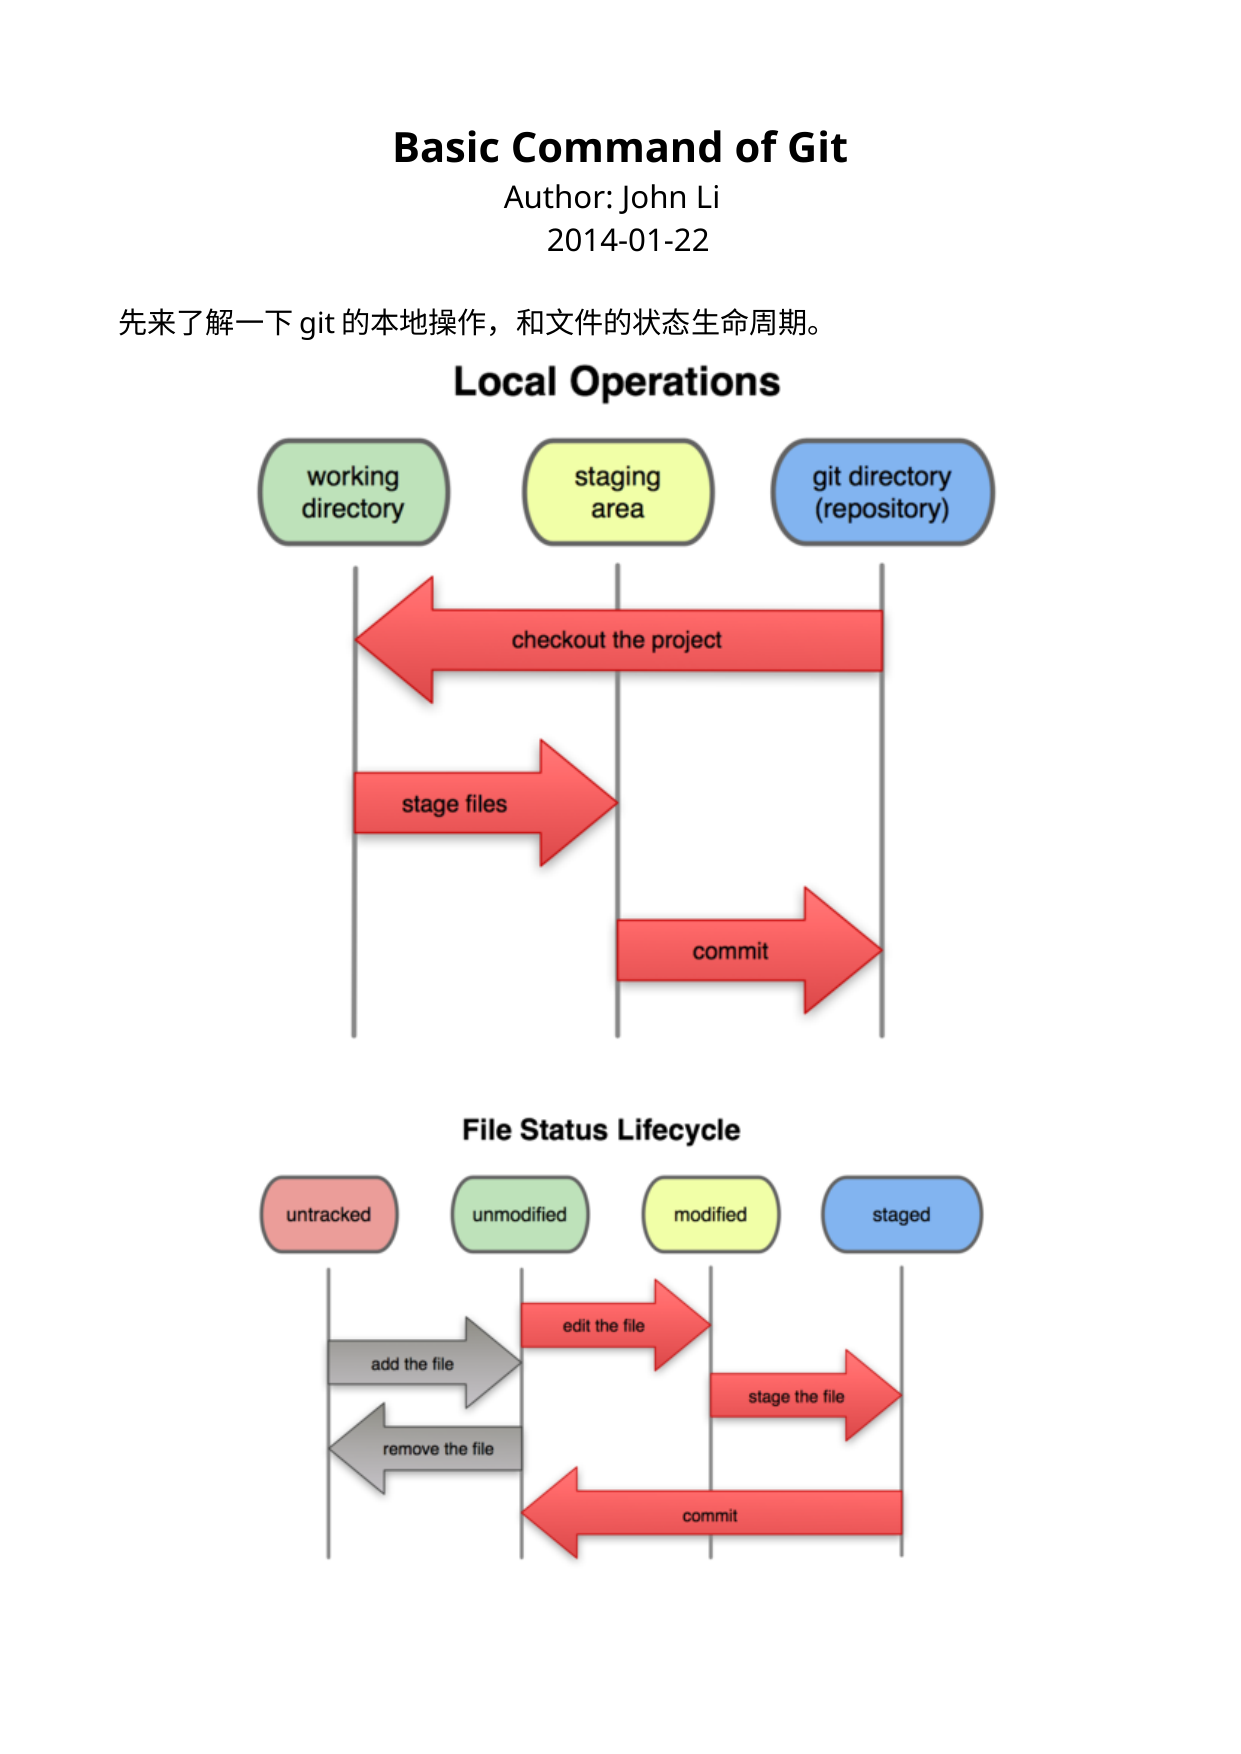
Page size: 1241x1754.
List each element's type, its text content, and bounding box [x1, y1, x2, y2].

text Basic Command of Git [118, 118, 1122, 175]
picture [118, 342, 1122, 1063]
text 先来了解一下git的本地操作，和文件的状态生命周期。 [118, 300, 1122, 342]
text 2014-01-22 [118, 217, 1122, 260]
picture [118, 1102, 1122, 1609]
text Author: John Li [118, 175, 1122, 217]
